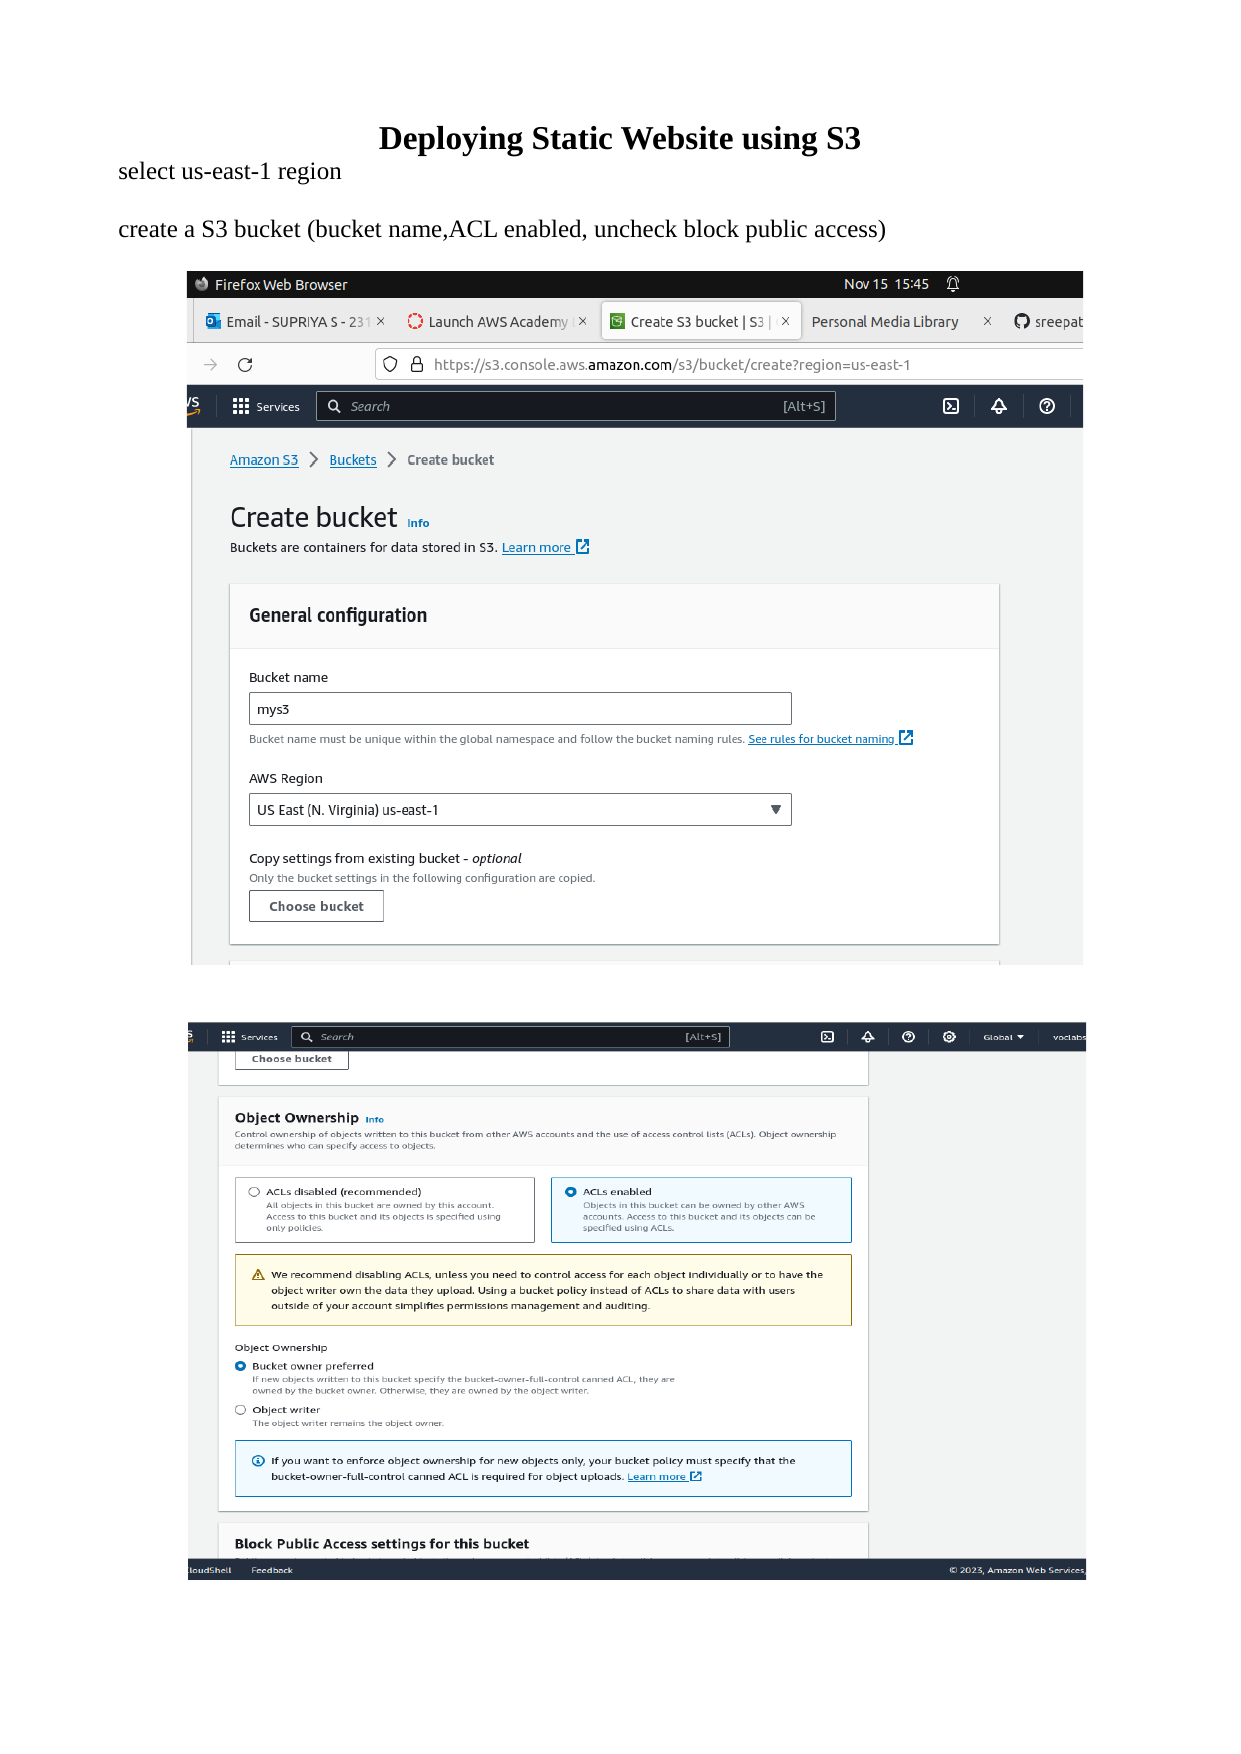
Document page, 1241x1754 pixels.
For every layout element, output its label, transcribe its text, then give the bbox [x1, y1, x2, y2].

text Deploying Static Website using S3 [118, 118, 1122, 156]
text create a S3 bucket (bucket name,ACL enabled, uncheck block public access) [118, 214, 1122, 243]
picture [186, 271, 820, 965]
text select us-east-1 region [118, 156, 1122, 185]
picture [188, 1021, 1087, 1580]
